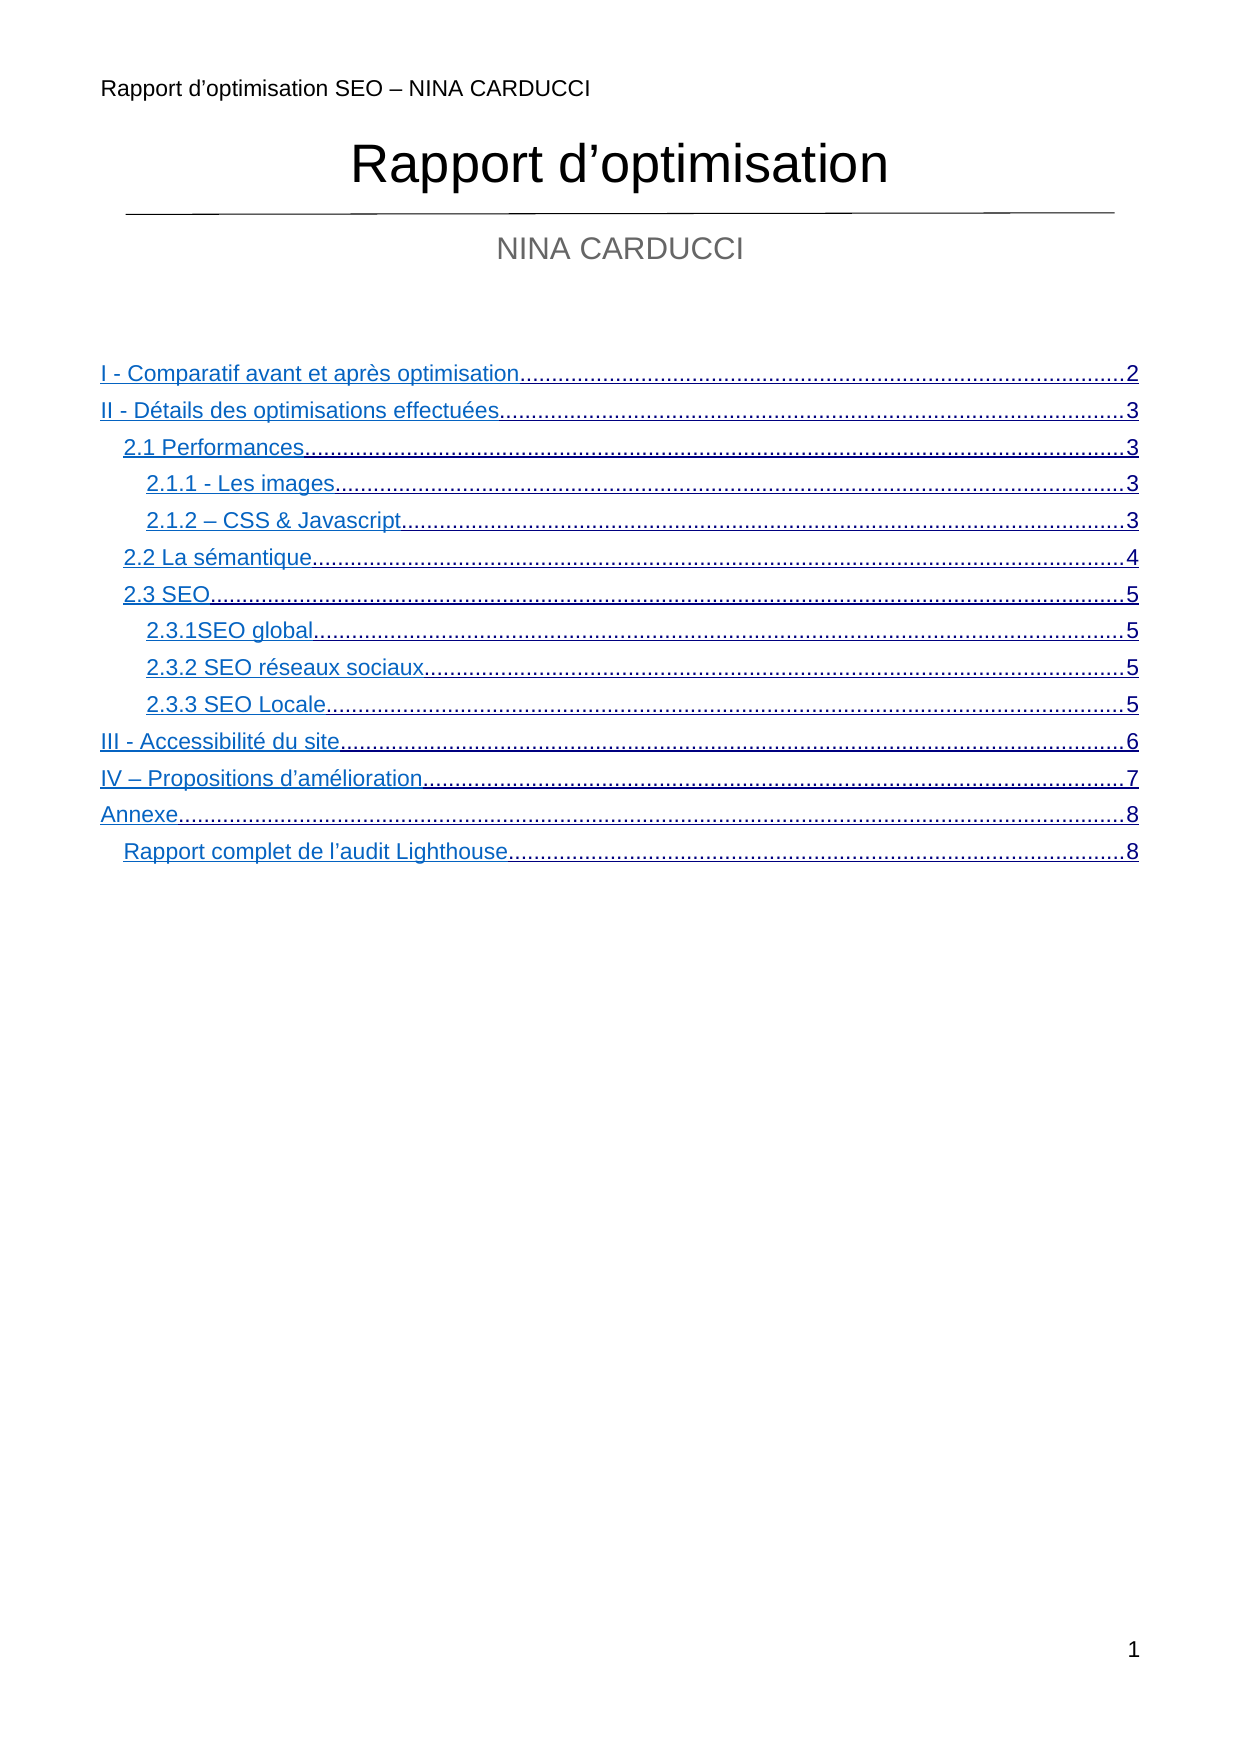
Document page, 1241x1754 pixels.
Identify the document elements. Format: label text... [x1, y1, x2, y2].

text 2.3.3 SEO Locale 5 [146, 691, 1140, 717]
text Annexe 8 [100, 801, 1140, 828]
text 2.3.1SEO global 5 [146, 617, 1140, 644]
text 2.1 Performances 3 [123, 433, 1140, 460]
text IV – Propositions d’amélioration 7 [100, 764, 1140, 791]
text III - Accessibilité du site 6 [100, 728, 1140, 754]
text 2.2 La sémantique 4 [123, 544, 1140, 570]
text 2.1.2 – CSS & Javascript 3 [146, 507, 1140, 533]
text Rapport complet de l’audit Lighthouse 8 [123, 838, 1140, 864]
text 2.3 SEO 5 [123, 581, 1140, 607]
text II - Détails des optimisations effectuées 3 [100, 397, 1140, 423]
text I - Comparatif avant et après optimisation 2 [100, 360, 1140, 386]
text 2.1.1 - Les images 3 [146, 470, 1140, 497]
text Rapport d’optimisation [100, 132, 1140, 194]
text NINA CARDUCCI [100, 230, 1140, 266]
text 2.3.2 SEO réseaux sociaux 5 [146, 654, 1140, 681]
